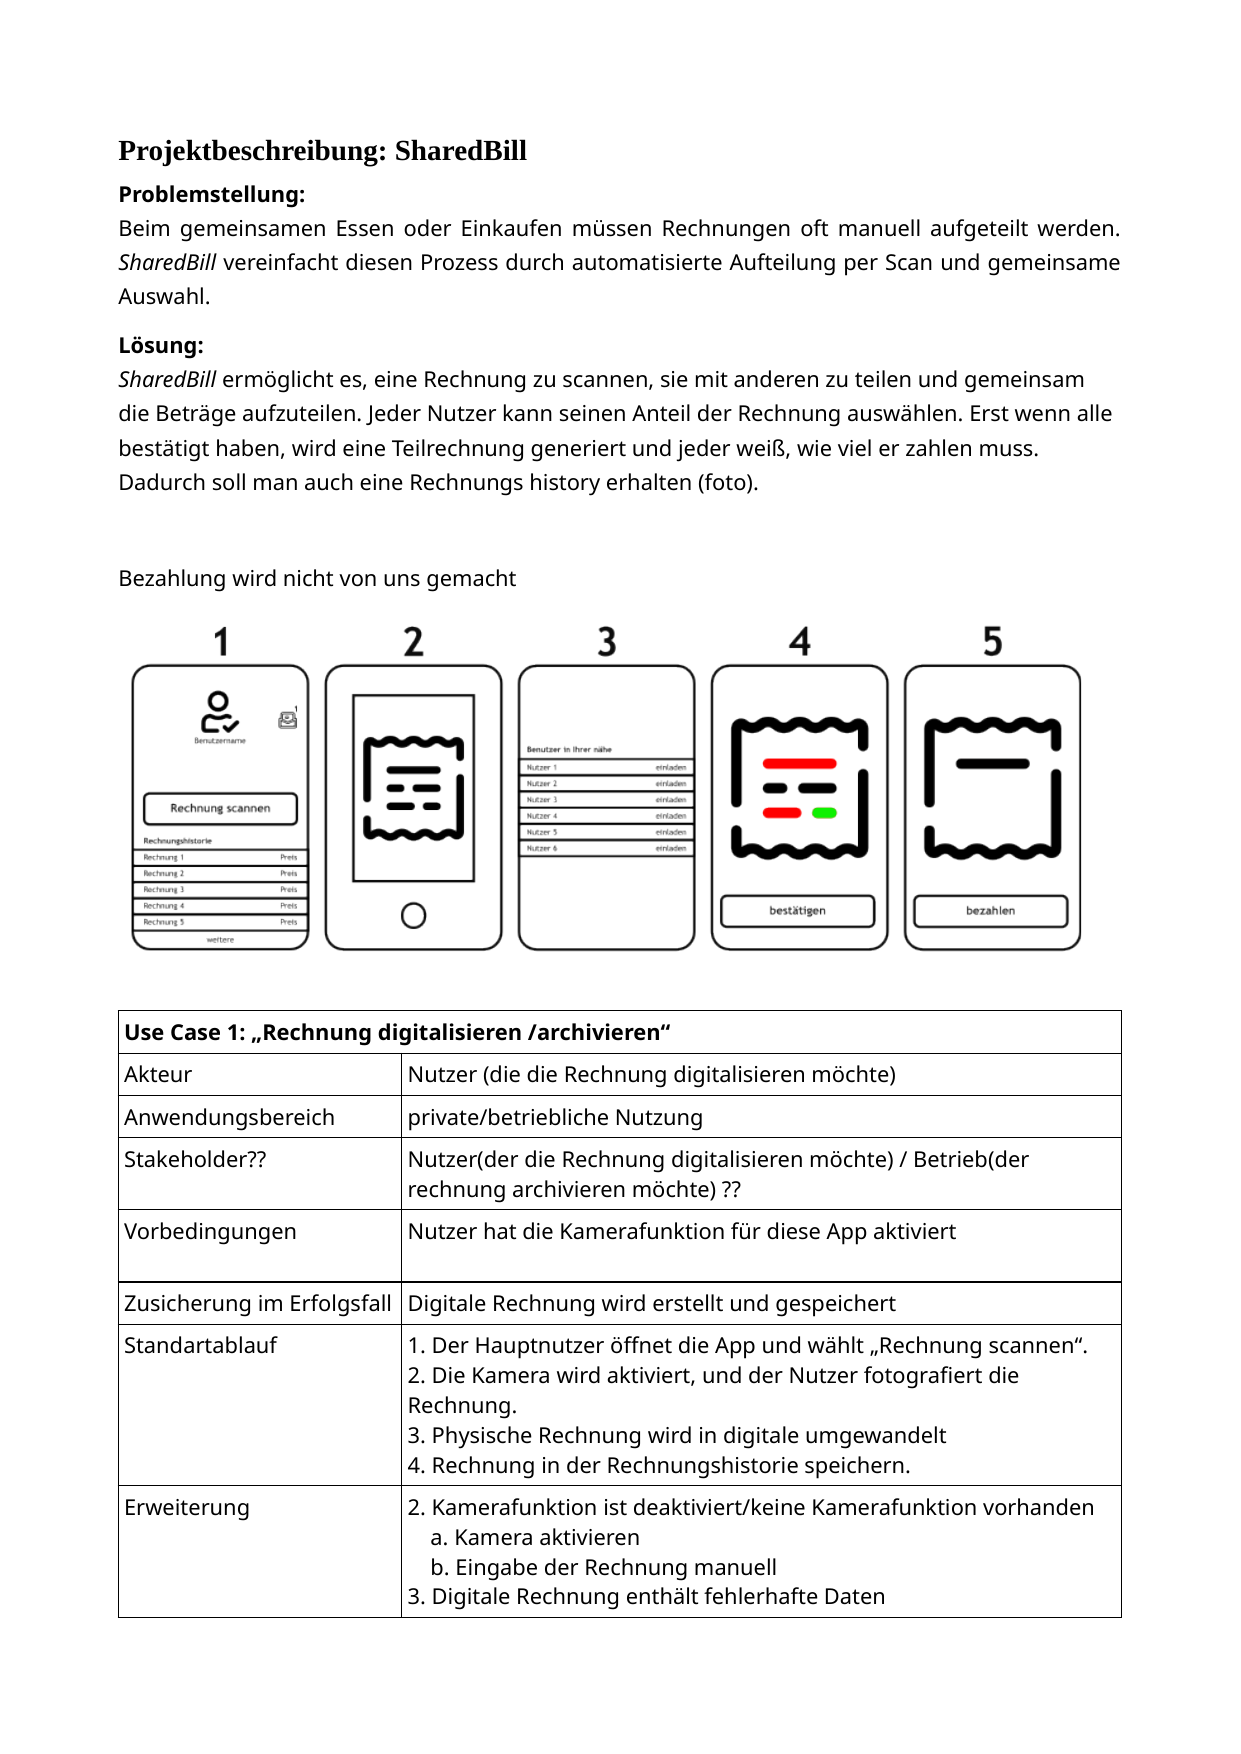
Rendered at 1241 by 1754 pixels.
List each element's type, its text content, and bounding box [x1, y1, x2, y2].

table_cell Digitale Rechnung wird erstellt und gespeichert [402, 1283, 1121, 1324]
table_header Use Case 1: „Rechnung digitalisieren /archivieren“ [119, 1011, 1121, 1053]
table_cell Standartablauf [119, 1325, 401, 1485]
table_cell Stakeholder?? [119, 1138, 401, 1209]
picture [128, 611, 1082, 687]
table_cell Nutzer hat die Kamerafunktion für diese App aktiviert [402, 1210, 1121, 1281]
text Bezahlung wird nicht von uns gemacht [118, 563, 1122, 593]
table_cell Vorbedingungen [119, 1210, 401, 1281]
table_cell Anwendungsbereich [119, 1096, 401, 1137]
table_cell 1. Der Hauptnutzer öffnet die App und wählt „Rechnung scannen“. 2. Die Kamera wird aktiviert, und der Nutzer fotografiert die Rechnung. 3. Physische Rechnung wird in digitale umgewandelt 4. Rechnung in der Rechnungshistorie speichern. [402, 1325, 1121, 1485]
table_cell Erweiterung [119, 1486, 401, 1617]
table_cell Nutzer (die die Rechnung digitalisieren möchte) [402, 1054, 1121, 1095]
table_cell private/betriebliche Nutzung [402, 1096, 1121, 1137]
text Lösung: SharedBill ermöglicht es, eine Rechnung zu scannen, sie mit anderen zu teilen und gemeinsam die Beträge aufzuteilen. Jeder Nutzer kann seinen Anteil der Rechnung auswählen. Erst wenn alle bestätigt haben, wird eine Teilrechnung generiert und jeder weiß, wie viel er zahlen muss. Dadurch soll man auch eine Rechnungs history erhalten (foto). [118, 330, 1122, 496]
table_cell Nutzer(der die Rechnung digitalisieren möchte) / Betrieb(der rechnung archivieren möchte) ?? [402, 1138, 1121, 1209]
subtitle Projektbeschreibung: SharedBill [118, 133, 1122, 166]
table_cell 2. Kamerafunktion ist deaktiviert/keine Kamerafunktion vorhanden a. Kamera aktivieren b. Eingabe der Rechnung manuell 3. Digitale Rechnung enthält fehlerhafte Daten [402, 1486, 1121, 1617]
table_cell Akteur [119, 1054, 401, 1095]
text Problemstellung: Beim gemeinsamen Essen oder Einkaufen müssen Rechnungen oft manuell aufgeteilt werden. SharedBill vereinfacht diesen Prozess durch automatisierte Aufteilung per Scan und gemeinsame Auswahl. [118, 179, 1122, 311]
table_cell Zusicherung im Erfolgsfall [119, 1283, 401, 1324]
